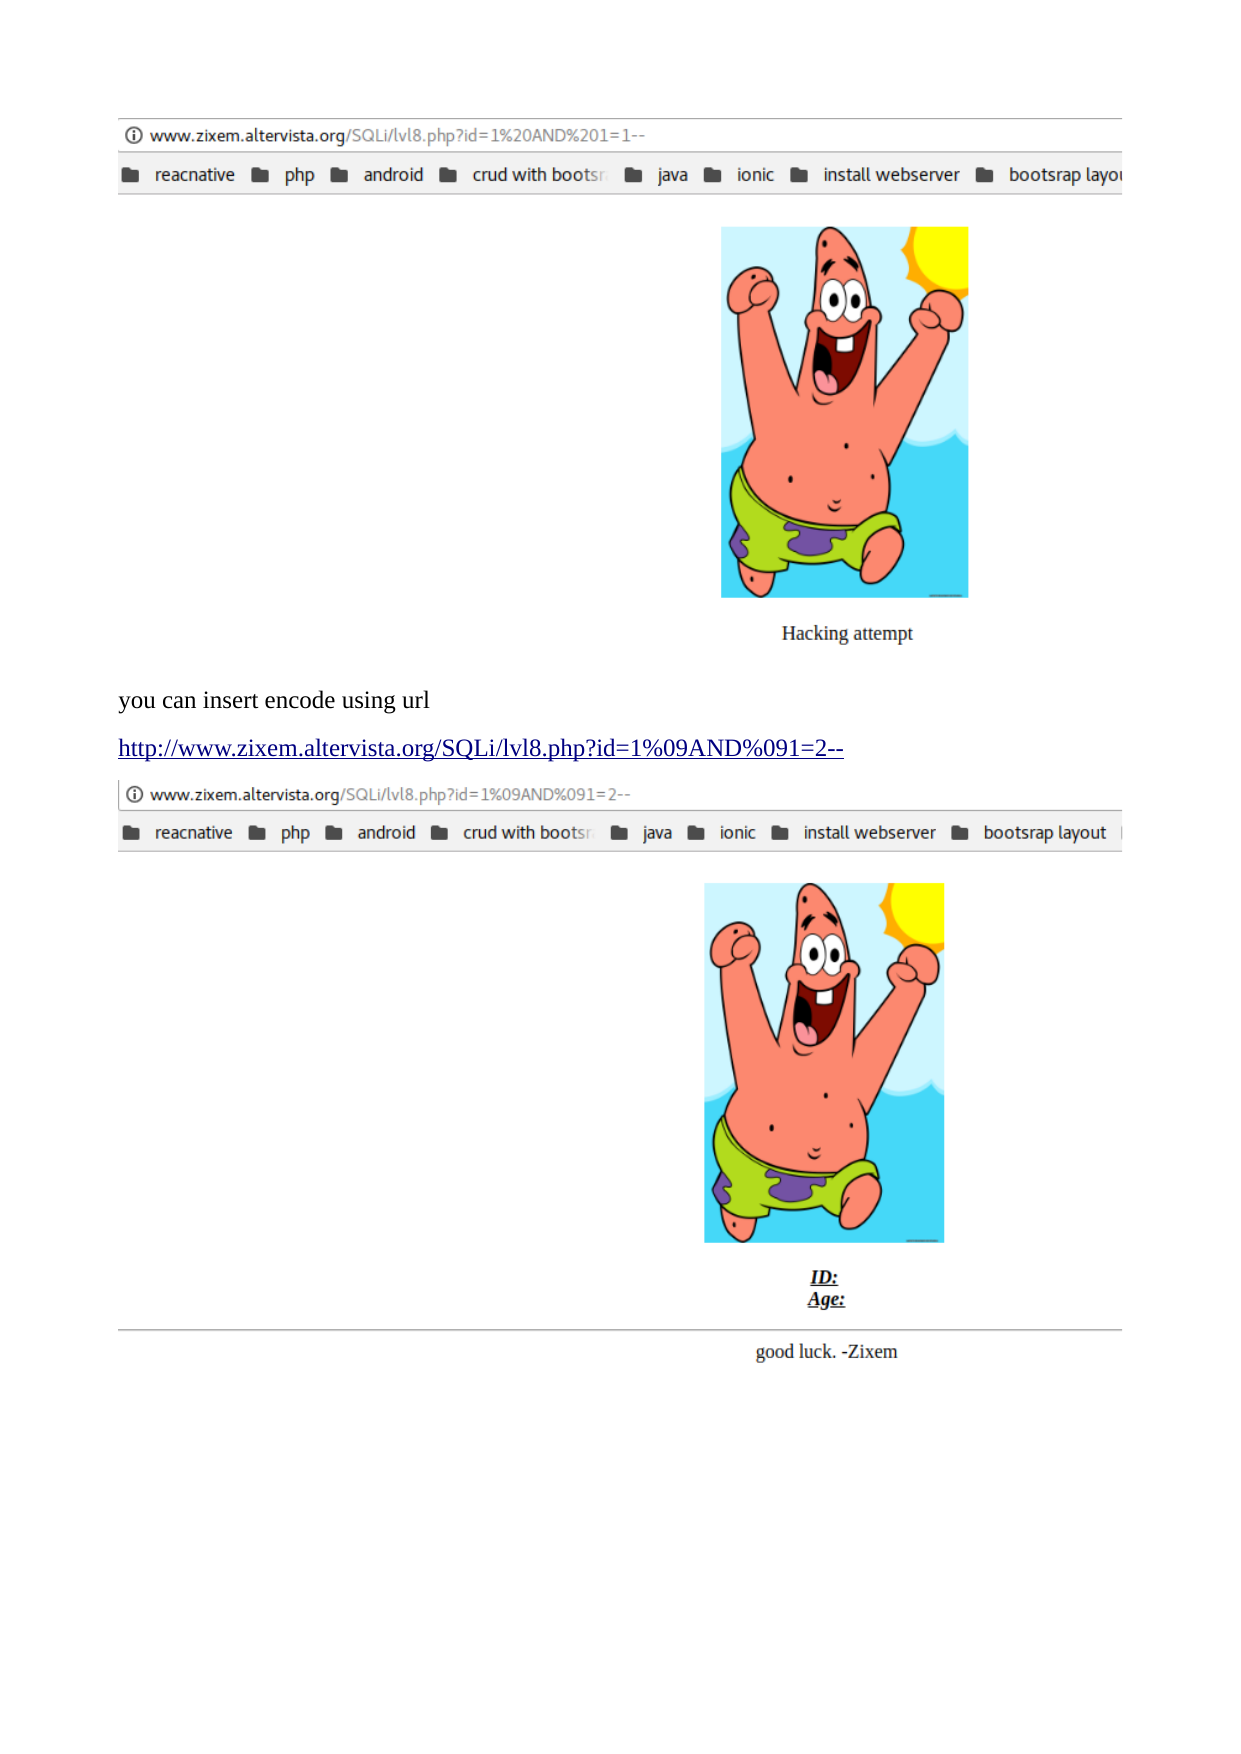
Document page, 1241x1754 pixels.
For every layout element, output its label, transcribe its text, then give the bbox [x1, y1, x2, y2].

picture [118, 780, 1123, 1418]
list you can insert encode using url [118, 682, 1122, 714]
picture [118, 118, 1123, 682]
list http://www.zixem.altervista.org/SQLi/lvl8.php?id=1%09AND%091=2-- [118, 733, 1122, 762]
